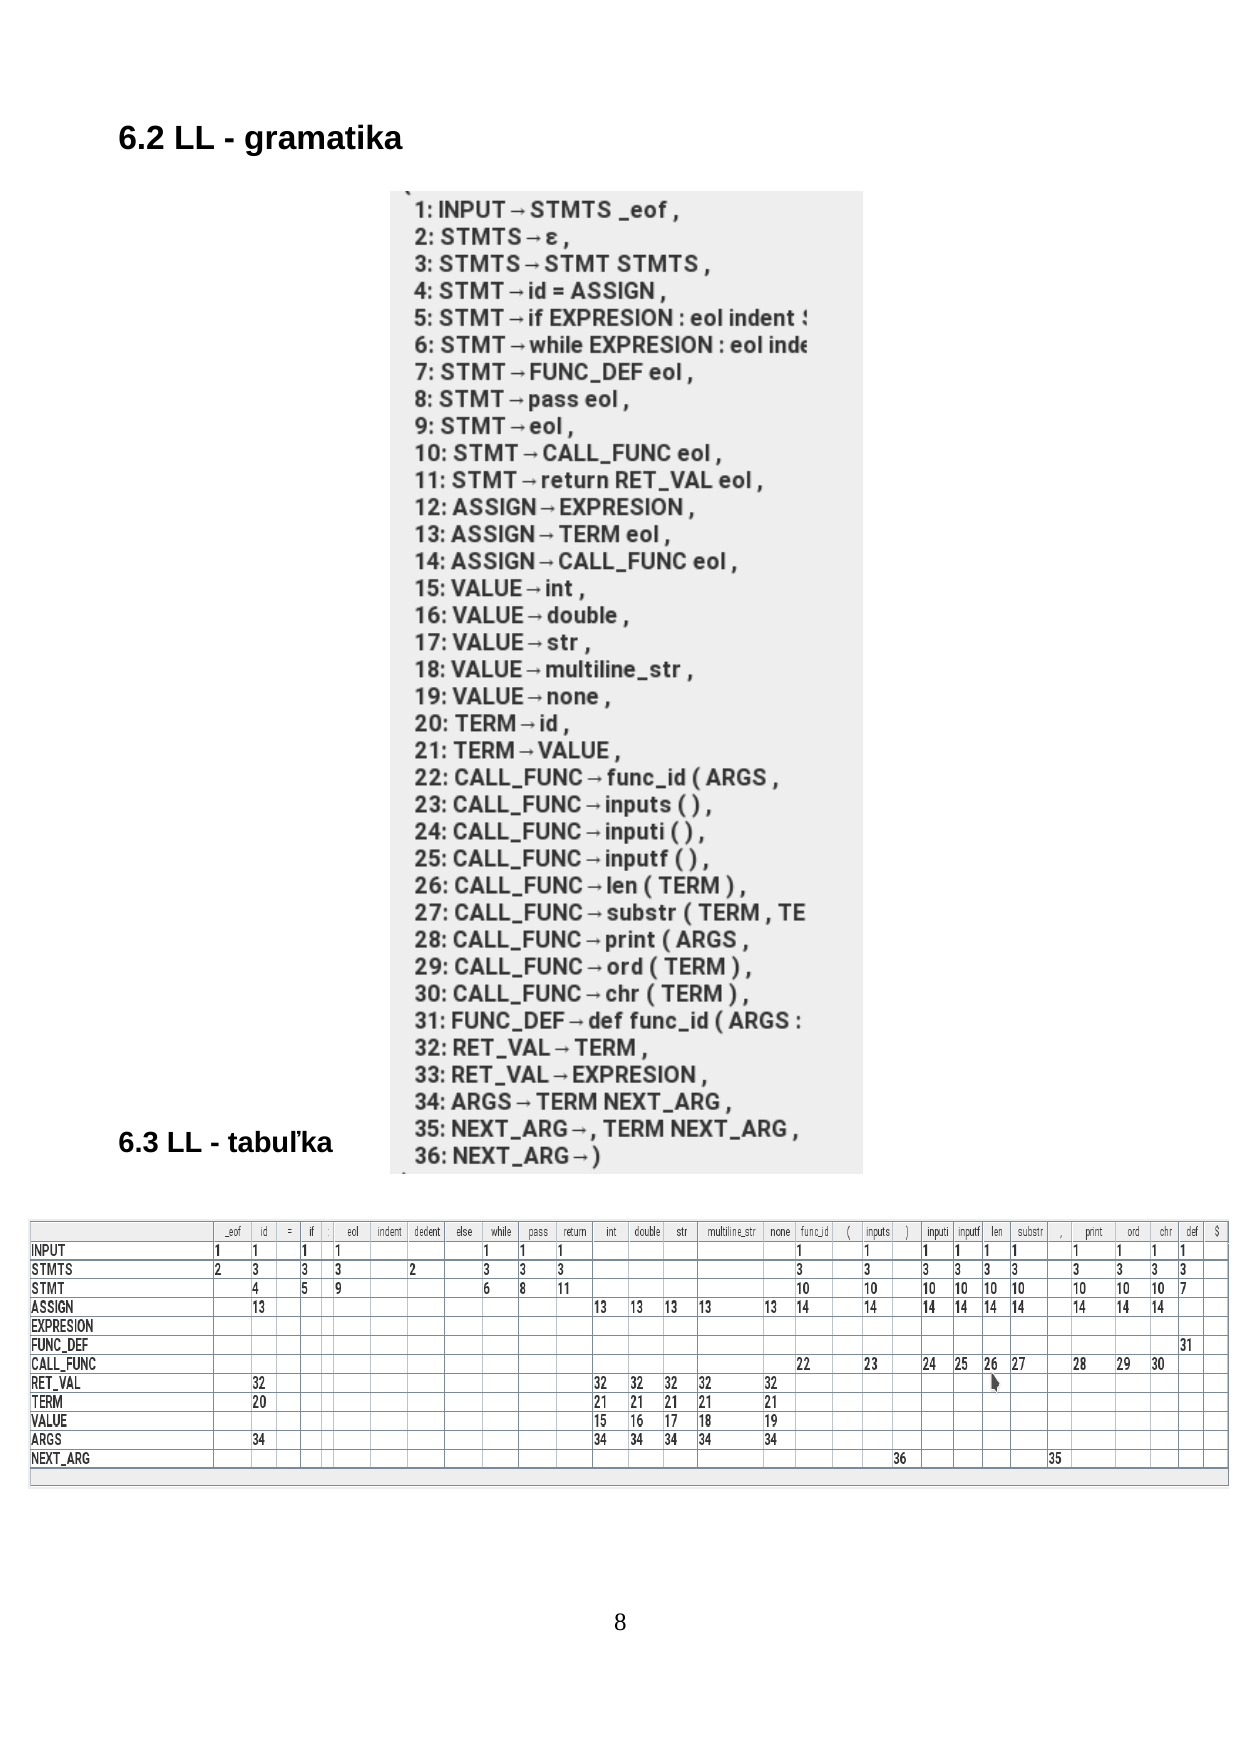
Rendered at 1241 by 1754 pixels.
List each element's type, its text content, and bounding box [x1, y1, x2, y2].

subtitle [864, 1124, 1122, 1158]
picture [28, 1219, 1230, 1489]
subtitle 6.2 LL - gramatika [118, 118, 1122, 157]
subtitle 6.3 LL - tabuľka [118, 1124, 390, 1158]
picture [390, 191, 864, 1174]
